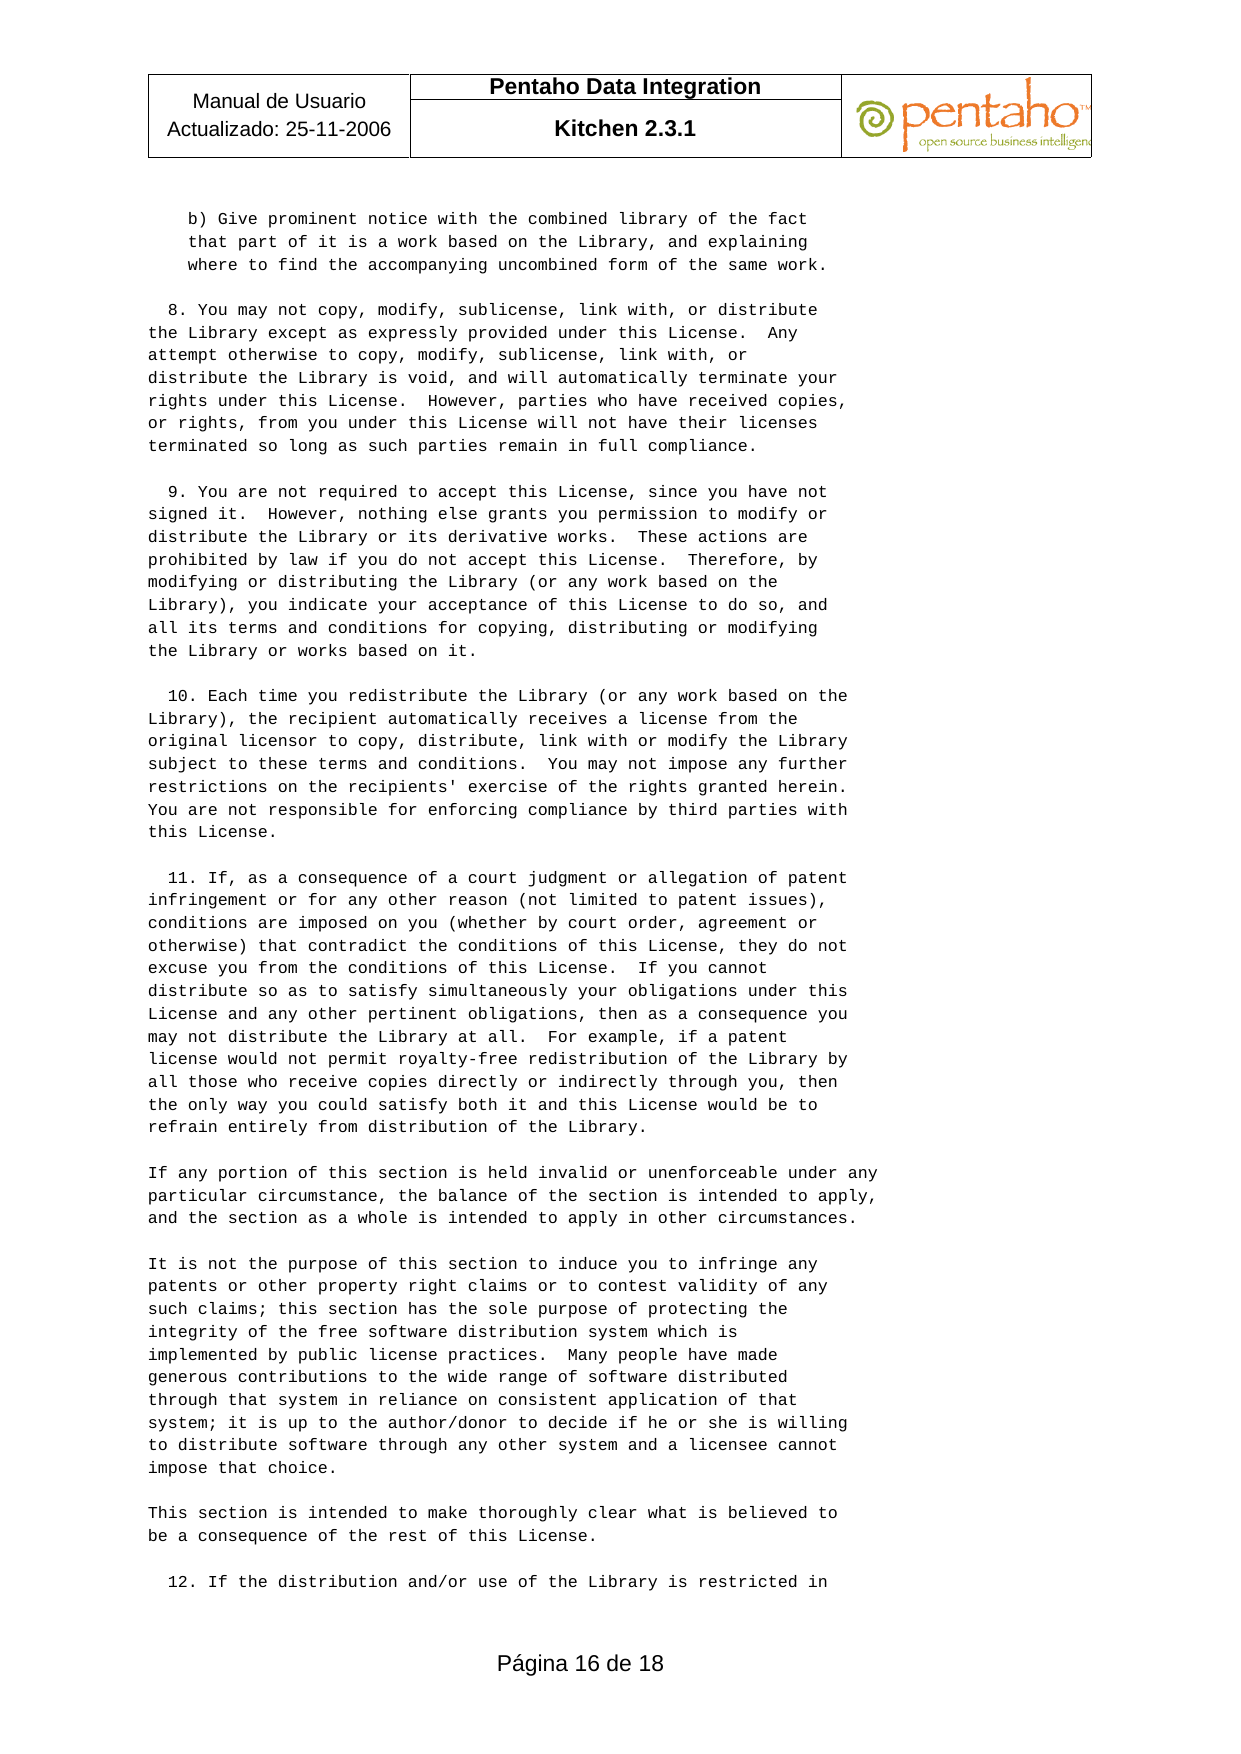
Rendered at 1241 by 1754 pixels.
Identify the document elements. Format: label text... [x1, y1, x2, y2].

text b) Give prominent notice with the combined library of the fact that part of it is a work based on the Library, and explaining where to find the accompanying uncombined form of the same work. 8. You may not copy, modify, sublicense, link with, or distribute the Library except as expressly provided under this License. Any attempt otherwise to copy, modify, sublicense, link with, or distribute the Library is void, and will automatically terminate your rights under this License. However, parties who have received copies, or rights, from you under this License will not have their licenses terminated so long as such parties remain in full compliance. 9. You are not required to accept this License, since you have not signed it. However, nothing else grants you permission to modify or distribute the Library or its derivative works. These actions are prohibited by law if you do not accept this License. Therefore, by modifying or distributing the Library (or any work based on the Library), you indicate your acceptance of this License to do so, and all its terms and conditions for copying, distributing or modifying the Library or works based on it. 10. Each time you redistribute the Library (or any work based on the Library), the recipient automatically receives a license from the original licensor to copy, distribute, link with or modify the Library subject to these terms and conditions. You may not impose any further restrictions on the recipients' exercise of the rights granted herein. You are not responsible for enforcing compliance by third parties with this License. 11. If, as a consequence of a court judgment or allegation of patent infringement or for any other reason (not limited to patent issues), conditions are imposed on you (whether by court order, agreement or otherwise) that contradict the conditions of this License, they do not excuse you from the conditions of this License. If you cannot distribute so as to satisfy simultaneously your obligations under this License and any other pertinent obligations, then as a consequence you may not distribute the Library at all. For example, if a patent license would not permit royalty-free redistribution of the Library by all those who receive copies directly or indirectly through you, then the only way you could satisfy both it and this License would be to refrain entirely from distribution of the Library. If any portion of this section is held invalid or unenforceable under any particular circumstance, the balance of the section is intended to apply, and the section as a whole is intended to apply in other circumstances. It is not the purpose of this section to induce you to infringe any patents or other property right claims or to contest validity of any such claims; this section has the sole purpose of protecting the integrity of the free software distribution system which is implemented by public license practices. Many people have made generous contributions to the wide range of software distributed through that system in reliance on consistent application of that system; it is up to the author/donor to decide if he or she is willing to distribute software through any other system and a licensee cannot impose that choice. This section is intended to make thoroughly clear what is believed to be a consequence of the rest of this License. 12. If the distribution and/or use of the Library is restricted in [148, 188, 1092, 1592]
